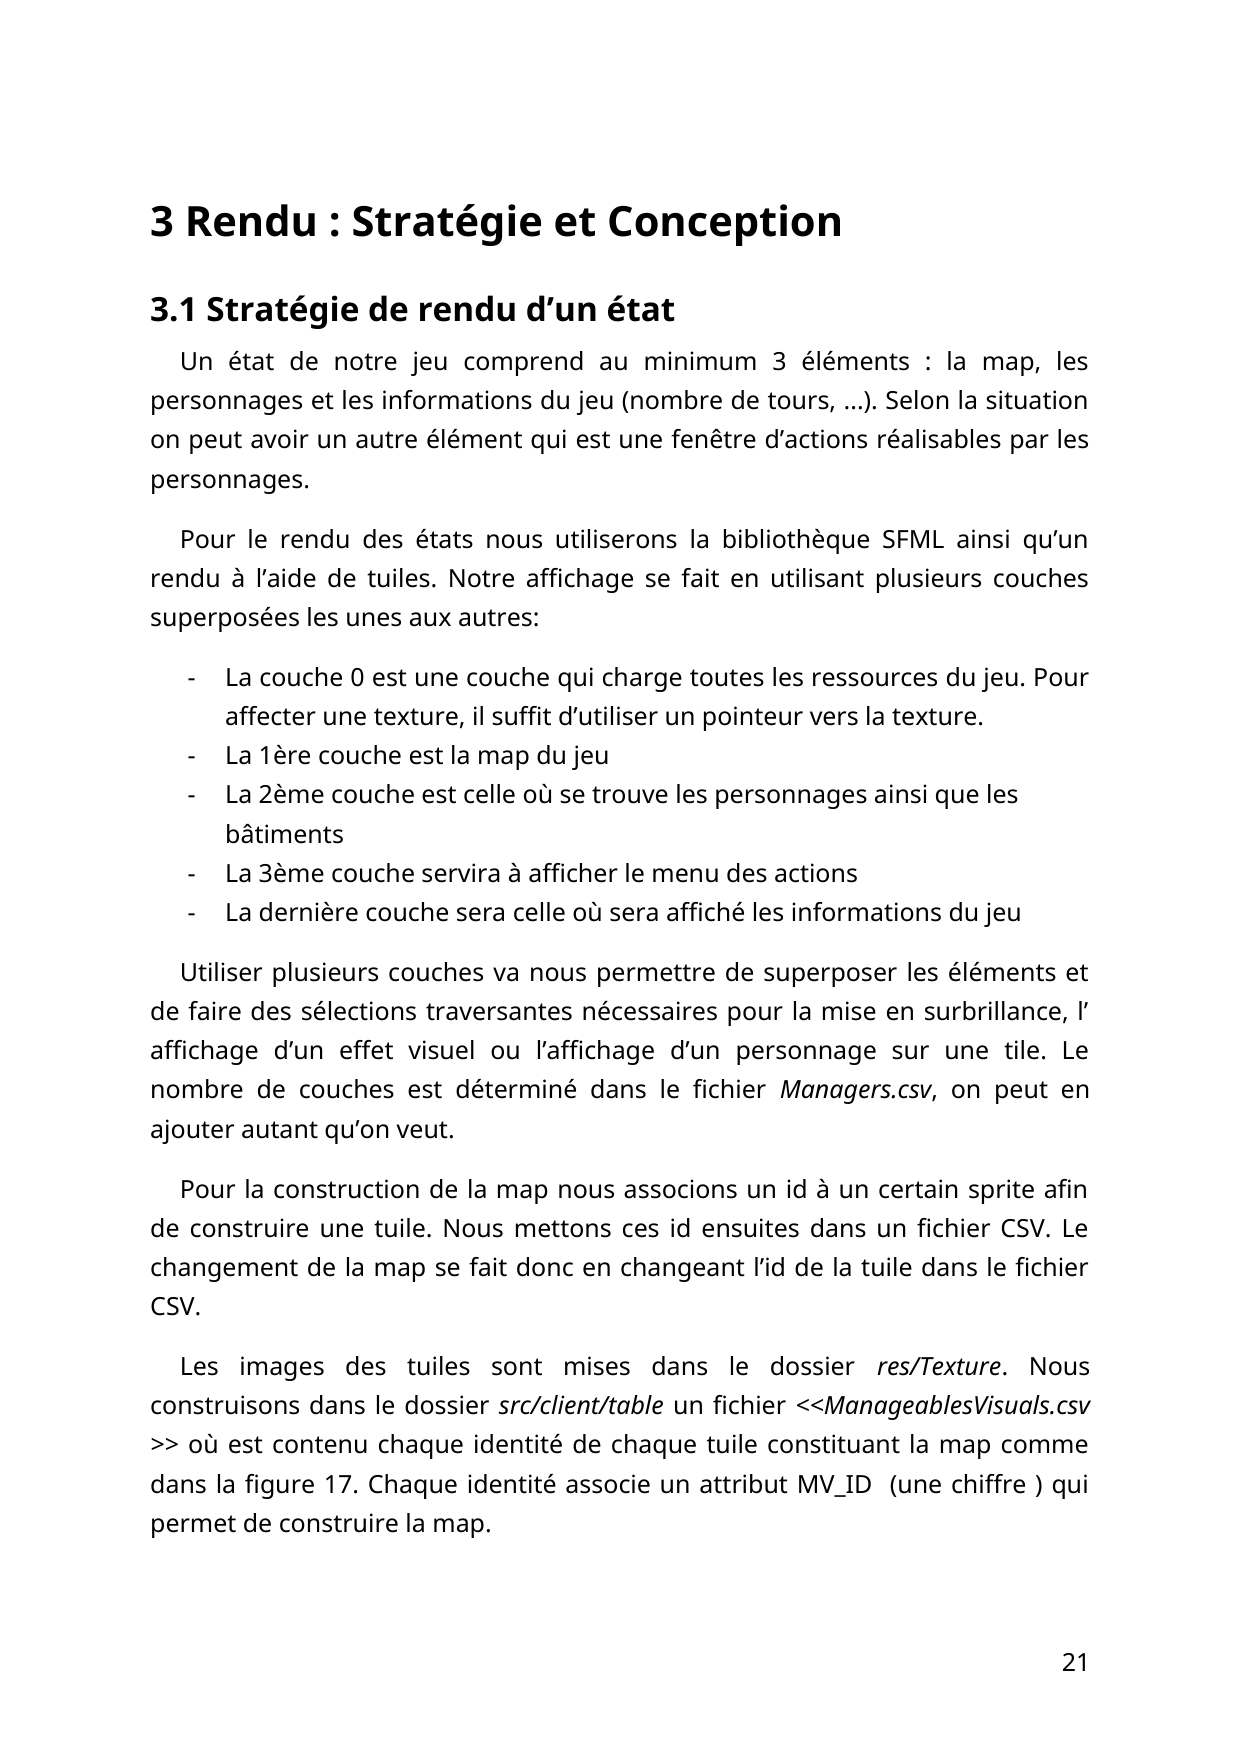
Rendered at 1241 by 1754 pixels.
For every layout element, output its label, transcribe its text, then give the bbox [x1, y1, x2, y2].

text Utiliser plusieurs couches va nous permettre de superposer les éléments et de faire des sélections traversantes nécessaires pour la mise en surbrillance, l’ affichage d’un effet visuel ou l’affichage d’un personnage sur une tile. Le nombre de couches est déterminé dans le fichier Managers.csv, on peut en ajouter autant qu’on veut. [150, 955, 1090, 1145]
text Pour la construction de la map nous associons un id à un certain sprite afin de construire une tuile. Nous mettons ces id ensuites dans un fichier CSV. Le changement de la map se fait donc en changeant l’id de la tuile dans le fichier CSV. [150, 1171, 1090, 1323]
text Pour le rendu des états nous utiliserons la bibliothèque SFML ainsi qu’un rendu à l’aide de tuiles. Notre affichage se fait en utilisant plusieurs couches superposées les unes aux autres: [150, 521, 1090, 634]
text Un état de notre jeu comprend au minimum 3 éléments : la map, les personnages et les informations du jeu (nombre de tours, ...). Selon la situation on peut avoir un autre élément qui est une fenêtre d’actions réalisables par les personnages. [150, 344, 1090, 495]
list La couche 0 est une couche qui charge toutes les ressources du jeu. Pour affecter une texture, il suffit d’utiliser un pointeur vers la texture. [187, 660, 1090, 733]
list La dernière couche sera celle où sera affiché les informations du jeu [187, 895, 1090, 929]
list La 2ème couche est celle où se trouve les personnages ainsi que les bâtiments [187, 777, 1090, 850]
text Les images des tuiles sont mises dans le dossier res/Texture. Nous construisons dans le dossier src/client/table un fichier <<ManageablesVisuals.csv >> où est contenu chaque identité de chaque tuile constituant la map comme dans la figure 17. Chaque identité associe un attribut MV_ID (une chiffre ) qui permet de construire la map. [150, 1349, 1090, 1539]
list La 3ème couche servira à afficher le menu des actions [187, 856, 1090, 889]
subtitle 3.1 Stratégie de rendu d’un état [150, 286, 1090, 331]
list La 1ère couche est la map du jeu [187, 738, 1090, 772]
subtitle 3 Rendu : Stratégie et Conception [150, 192, 1090, 248]
